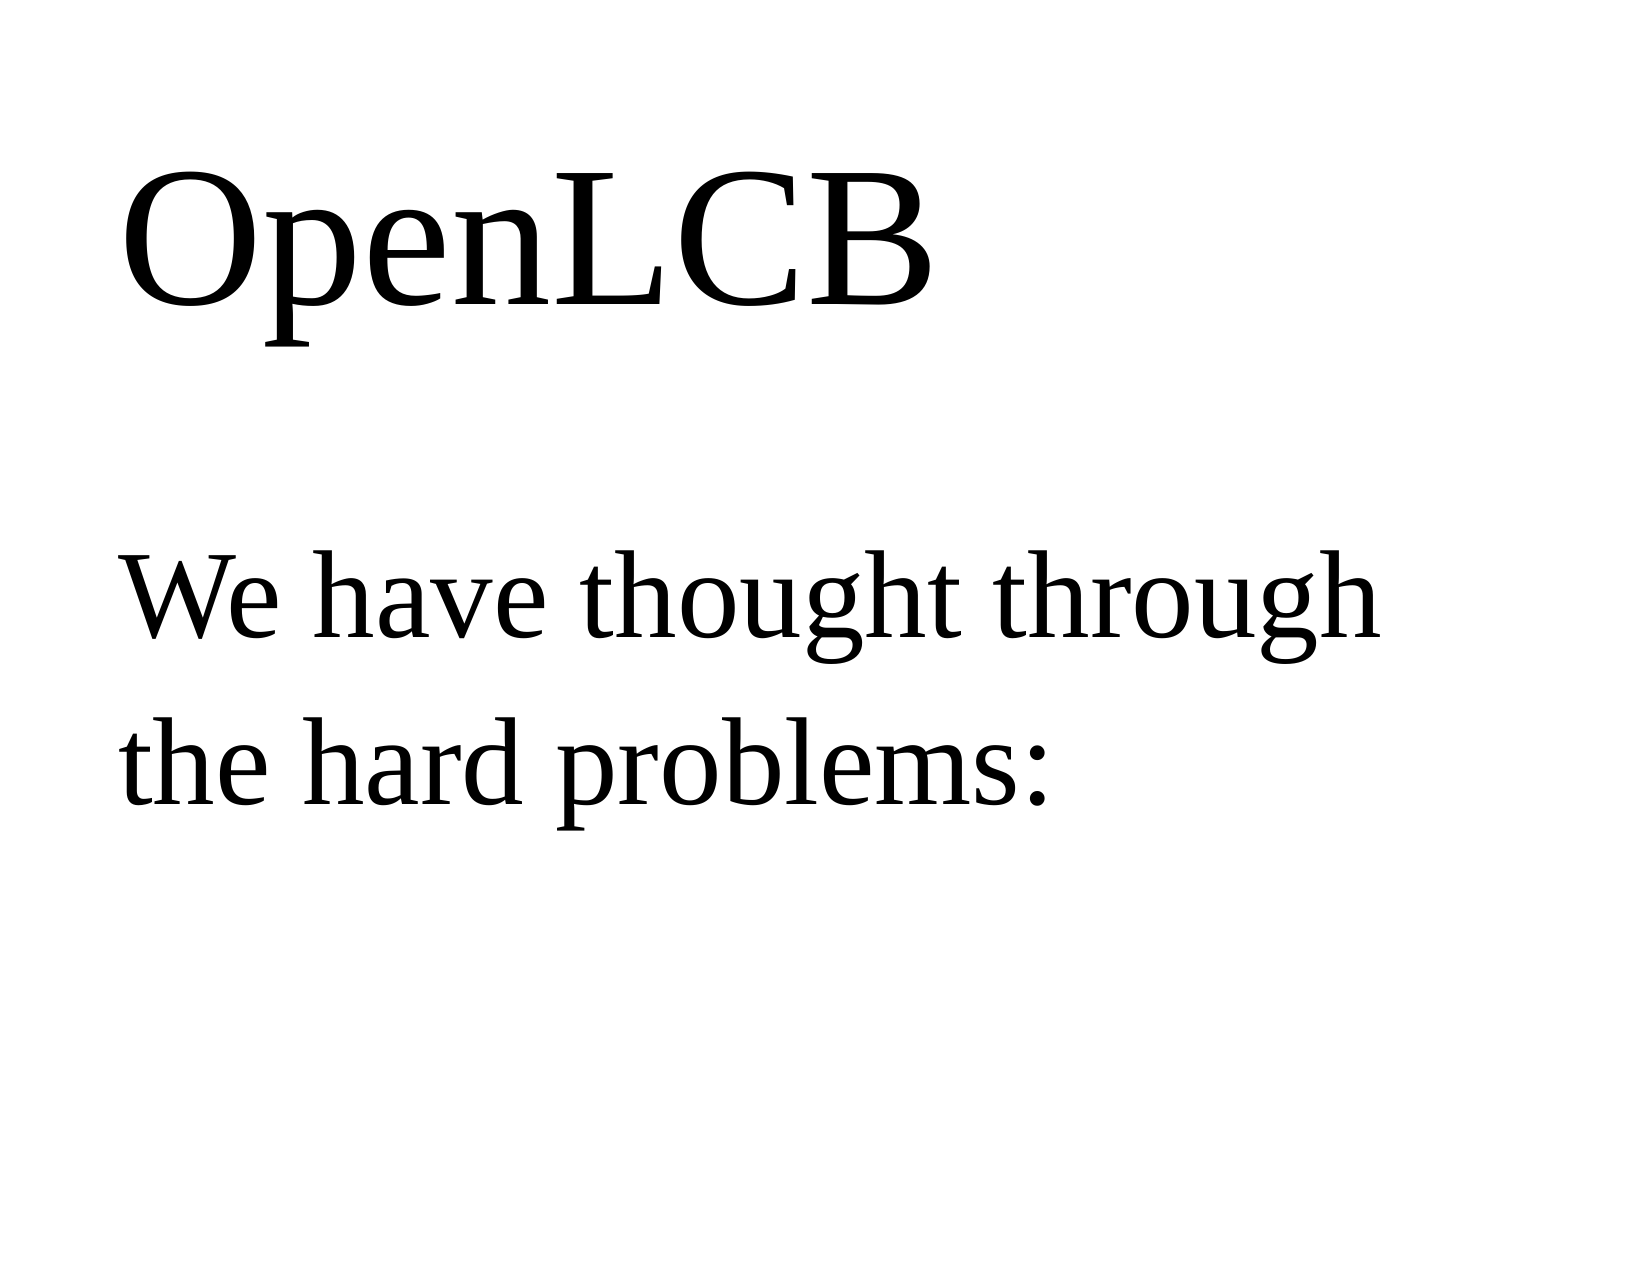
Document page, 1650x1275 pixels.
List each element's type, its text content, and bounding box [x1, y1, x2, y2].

text OpenLCB [118, 118, 1532, 348]
text We have thought through the hard problems: [118, 521, 1532, 837]
